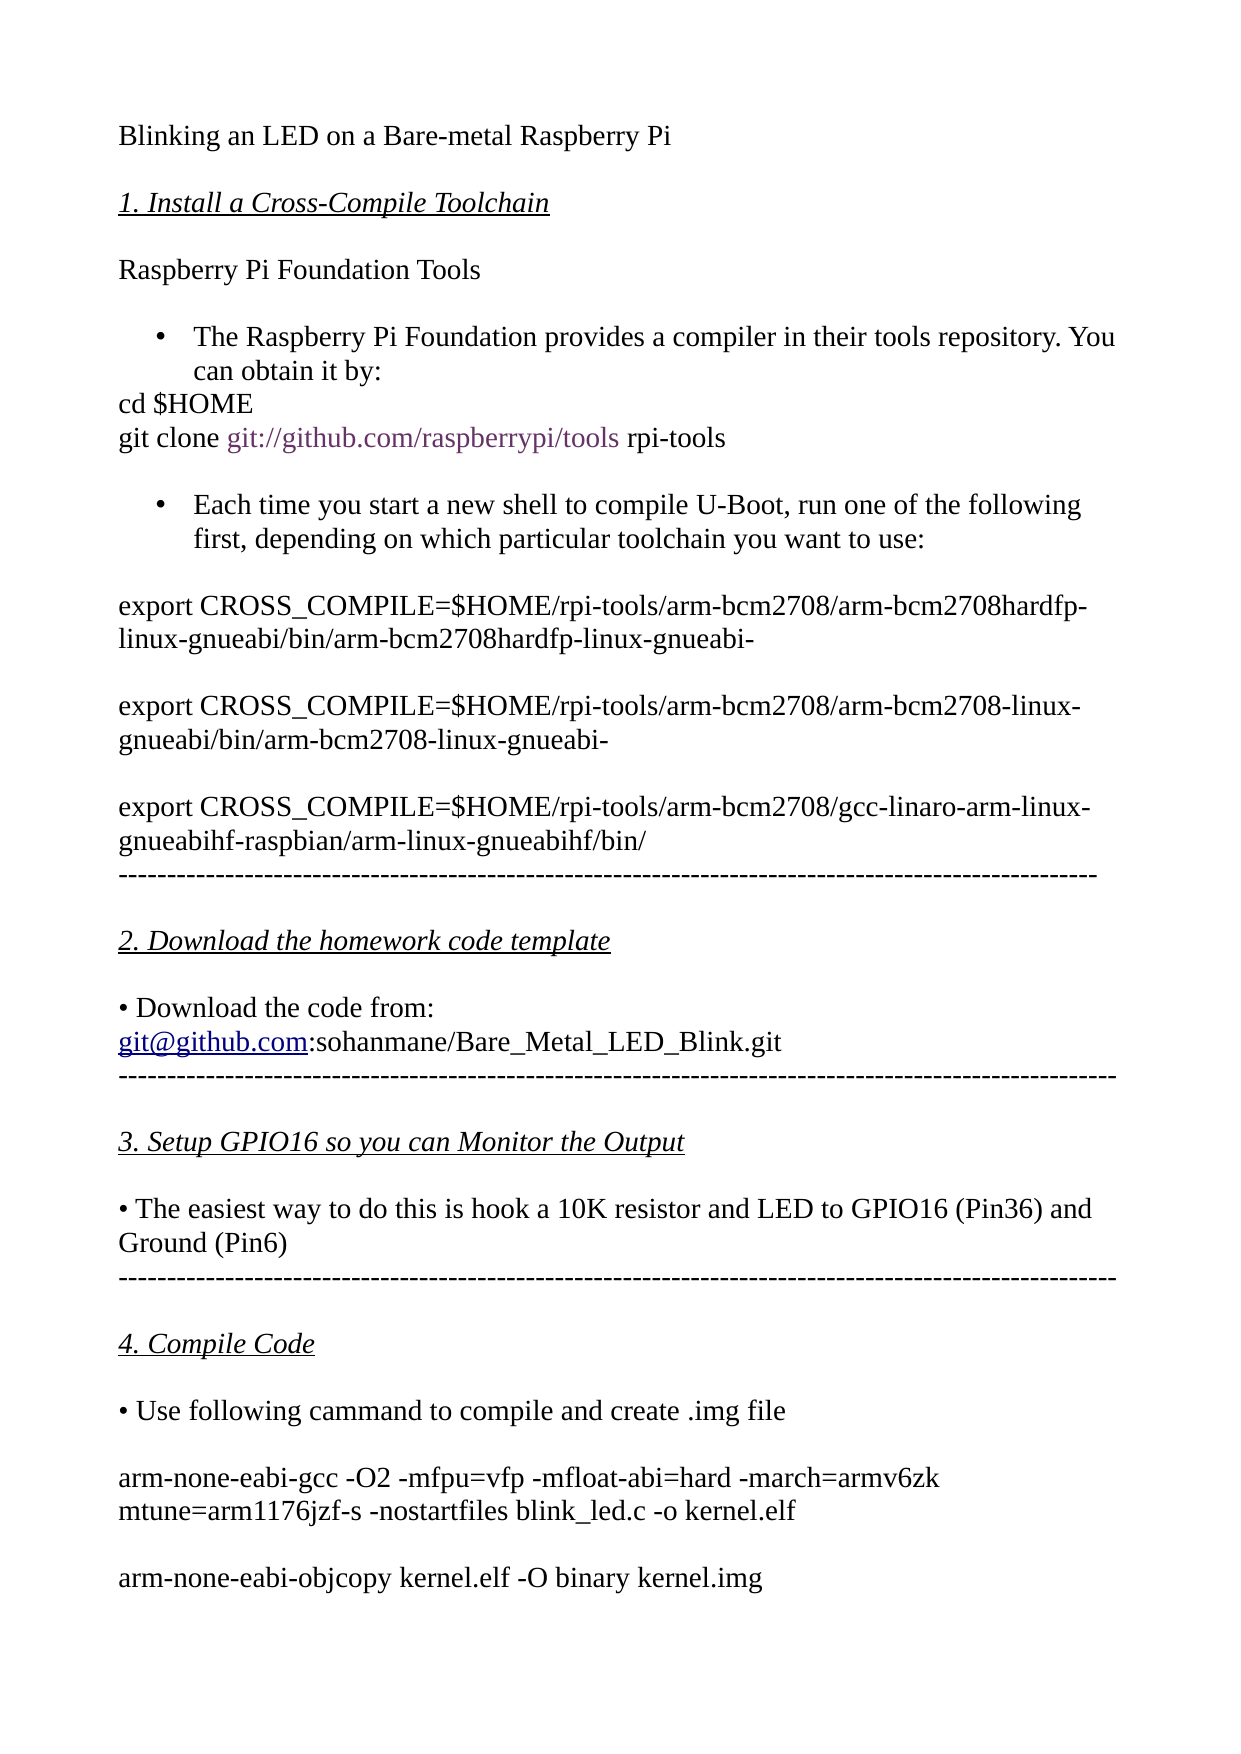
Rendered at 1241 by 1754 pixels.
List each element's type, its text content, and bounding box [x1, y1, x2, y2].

text export CROSS_COMPILE=$HOME/rpi-tools/arm-bcm2708/arm-bcm2708-linux-gnueabi/bin/arm-bcm2708-linux-gnueabi- [118, 688, 1122, 756]
text git clone git://github.com/raspberrypi/tools rpi-tools [118, 420, 1122, 454]
text git@github.com:sohanmane/Bare_Metal_LED_Blink.git [118, 1024, 1122, 1057]
text Raspberry Pi Foundation Tools [118, 252, 1122, 286]
text arm-none-eabi-gcc -O2 -mfpu=vfp -mfloat-abi=hard -march=armv6zk mtune=arm1176jzf-s -nostartfiles blink_led.c -o kernel.elf [118, 1460, 1122, 1527]
text export CROSS_COMPILE=$HOME/rpi-tools/arm-bcm2708/arm-bcm2708hardfp-linux-gnueabi/bin/arm-bcm2708hardfp-linux-gnueabi- [118, 588, 1122, 655]
list The Raspberry Pi Foundation provides a compiler in their tools repository. You can obtain it by: [156, 319, 1122, 387]
text arm-none-eabi-objcopy kernel.elf -O binary kernel.img [118, 1561, 1122, 1594]
text 2. Download the homework code template [118, 923, 1122, 957]
list Each time you start a new shell to compile U-Boot, run one of the following first, depending on which particular toolchain you want to use: [156, 487, 1122, 554]
text cd $HOME [118, 387, 1122, 420]
text • Use following cammand to compile and create .img file [118, 1393, 1122, 1426]
text export CROSS_COMPILE=$HOME/rpi-tools/arm-bcm2708/gcc-linaro-arm-linux-gnueabihf-raspbian/arm-linux-gnueabihf/bin/ [118, 789, 1122, 856]
text 1. Install a Cross-Compile Toolchain [118, 185, 1122, 219]
text Blinking an LED on a Bare-metal Raspberry Pi [118, 118, 1122, 152]
text • Download the code from: [118, 990, 1122, 1024]
text 4. Compile Code [118, 1326, 1122, 1359]
text ------------------------------------------------------------------------------------------------------- [118, 1259, 1122, 1292]
text ----------------------------------------------------------------------------------------------------- [118, 856, 1122, 890]
text • The easiest way to do this is hook a 10K resistor and LED to GPIO16 (Pin36) and Ground (Pin6) [118, 1192, 1122, 1259]
text 3. Setup GPIO16 so you can Monitor the Output [118, 1124, 1122, 1158]
text ------------------------------------------------------------------------------------------------------- [118, 1057, 1122, 1091]
